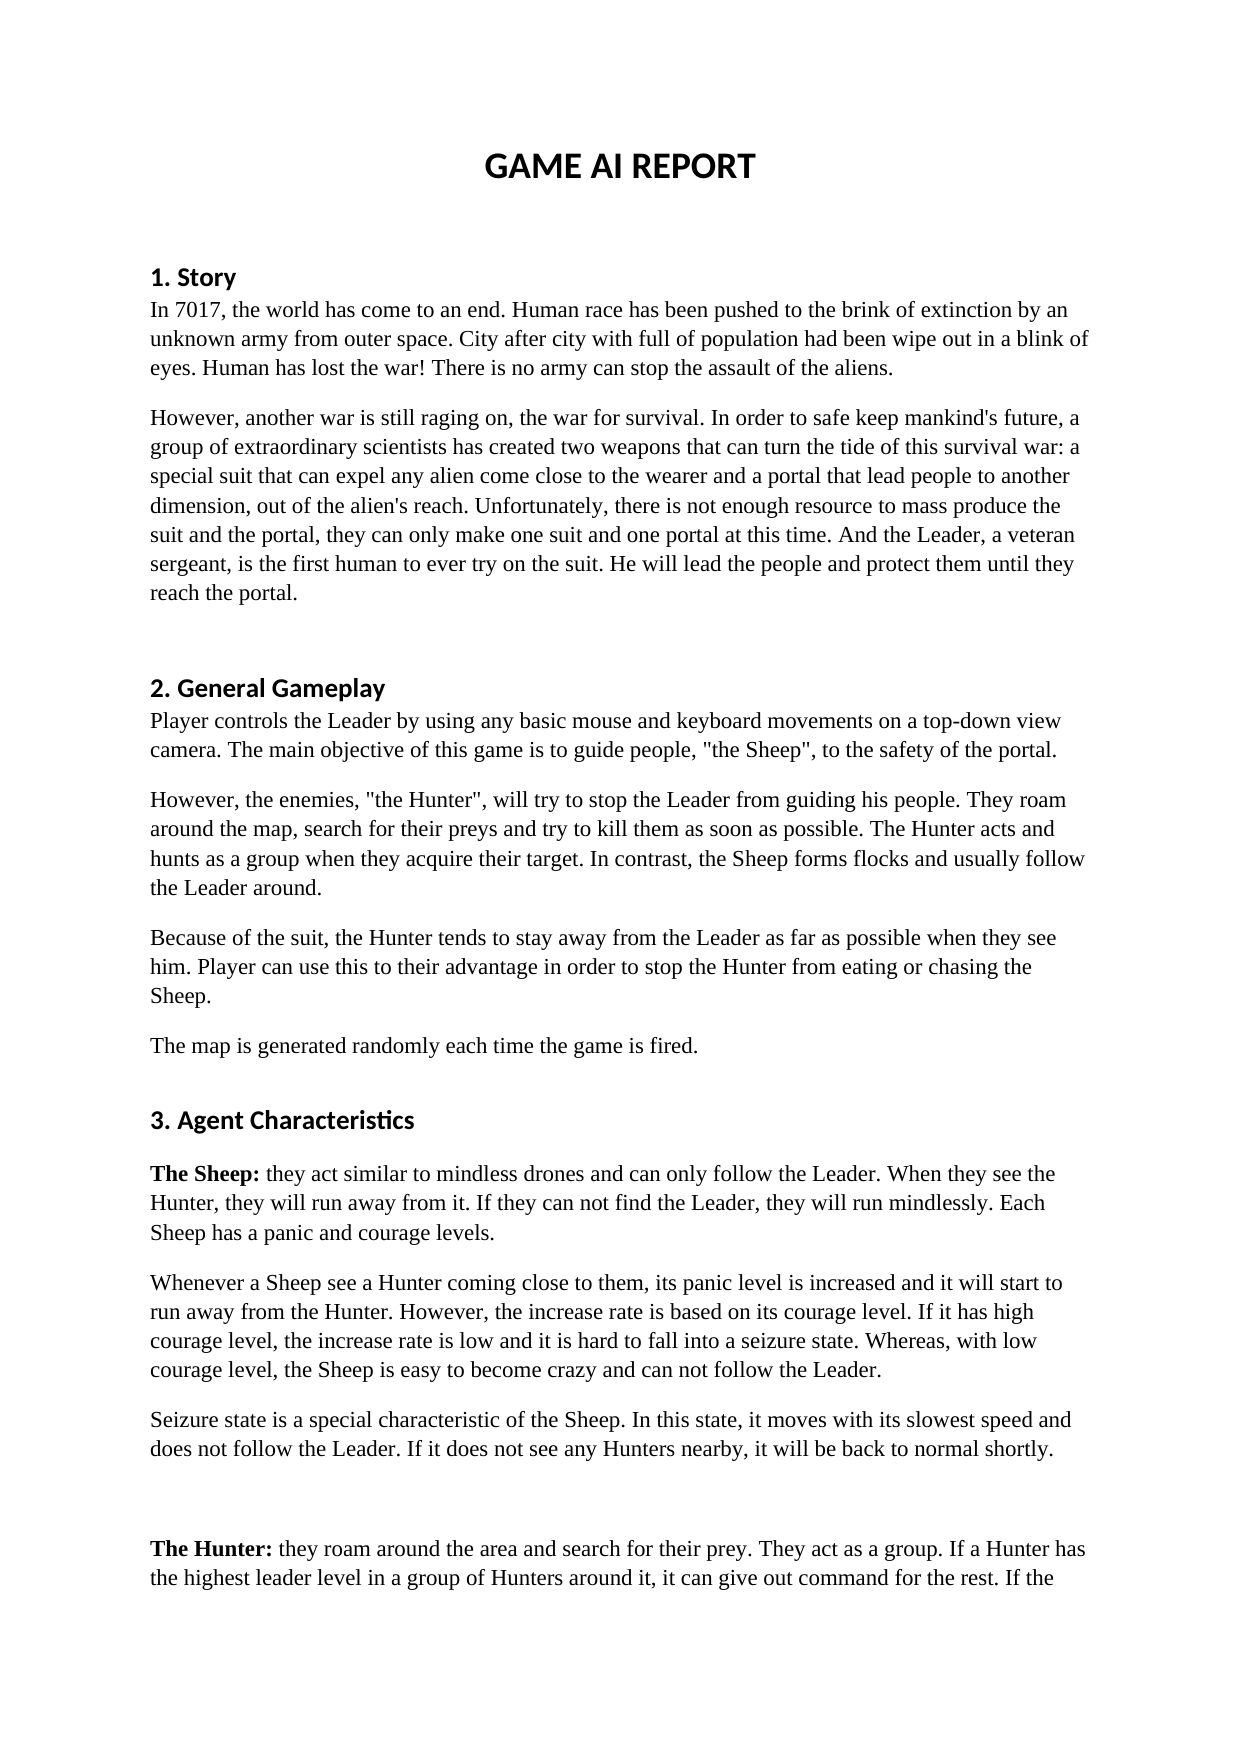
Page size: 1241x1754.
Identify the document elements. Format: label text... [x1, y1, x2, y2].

text Seizure state is a special characteristic of the Sheep. In this state, it moves with its slowest speed and does not follow the Leader. If it does not see any Hunters nearby, it will be back to normal shortly. [150, 1407, 1090, 1462]
text Whenever a Sheep see a Hunter coming close to them, its panic level is increased and it will start to run away from the Hunter. However, the increase rate is based on its courage level. If it has high courage level, the increase rate is low and it is hard to fall into a seizure state. Whereas, with low courage level, the Sheep is easy to become crazy and can not follow the Leader. [150, 1269, 1090, 1382]
text 3. Agent Characteristics [150, 1109, 1090, 1136]
text However, the enemies, "the Hunter", will try to stop the Leader from guiding his people. They roam around the map, search for their preys and try to kill them as soon as possible. The Hunter acts and hunts as a group when they acquire their target. In contrast, the Sheep forms flocks and usually follow the Leader around. [150, 787, 1090, 900]
text Because of the suit, the Hunter tends to stay away from the Leader as far as possible when they see him. Player can use this to their advantage in order to stop the Hunter from eating or chasing the Sheep. [150, 925, 1090, 1008]
text GAME AI REPORT [150, 150, 1090, 187]
text 1. Story In 7017, the world has come to an end. Human race has been pushed to the brink of extinction by an unknown army from outer space. City after city with full of population had been wipe out in a blink of eyes. Human has lost the war! There is no army can stop the assault of the aliens. [150, 266, 1090, 381]
text However, another war is still raging on, the war for survival. In order to safe keep mankind's future, a group of extraordinary scientists has created two weapons that can turn the tide of this survival war: a special suit that can expel any alien come close to the wearer and a portal that lead people to another dimension, out of the alien's reach. Unfortunately, there is not enough resource to mass produce the suit and the portal, they can only make one suit and one portal at this time. And the Leader, a veteran sergeant, is the first human to ever try on the suit. He will lead the people and protect them until they reach the portal. [150, 405, 1090, 606]
text 2. General Gameplay Player controls the Leader by using any basic mouse and keyboard movements on a top-down view camera. The main objective of this game is to guide people, "the Sheep", to the safety of the portal. [150, 677, 1090, 763]
text The Sheep: they act similar to mindless drones and can only follow the Leader. When they see the Hunter, they will run away from it. If they can not find the Leader, they will run mindlessly. Each Sheep has a panic and courage levels. [150, 1161, 1090, 1245]
text The Hunter: they roam around the area and search for their prey. They act as a group. If a Hunter has the highest leader level in a group of Hunters around it, it can give out command for the rest. If the [150, 1536, 1090, 1591]
text The map is generated randomly each time the game is fired. [150, 1033, 1090, 1085]
